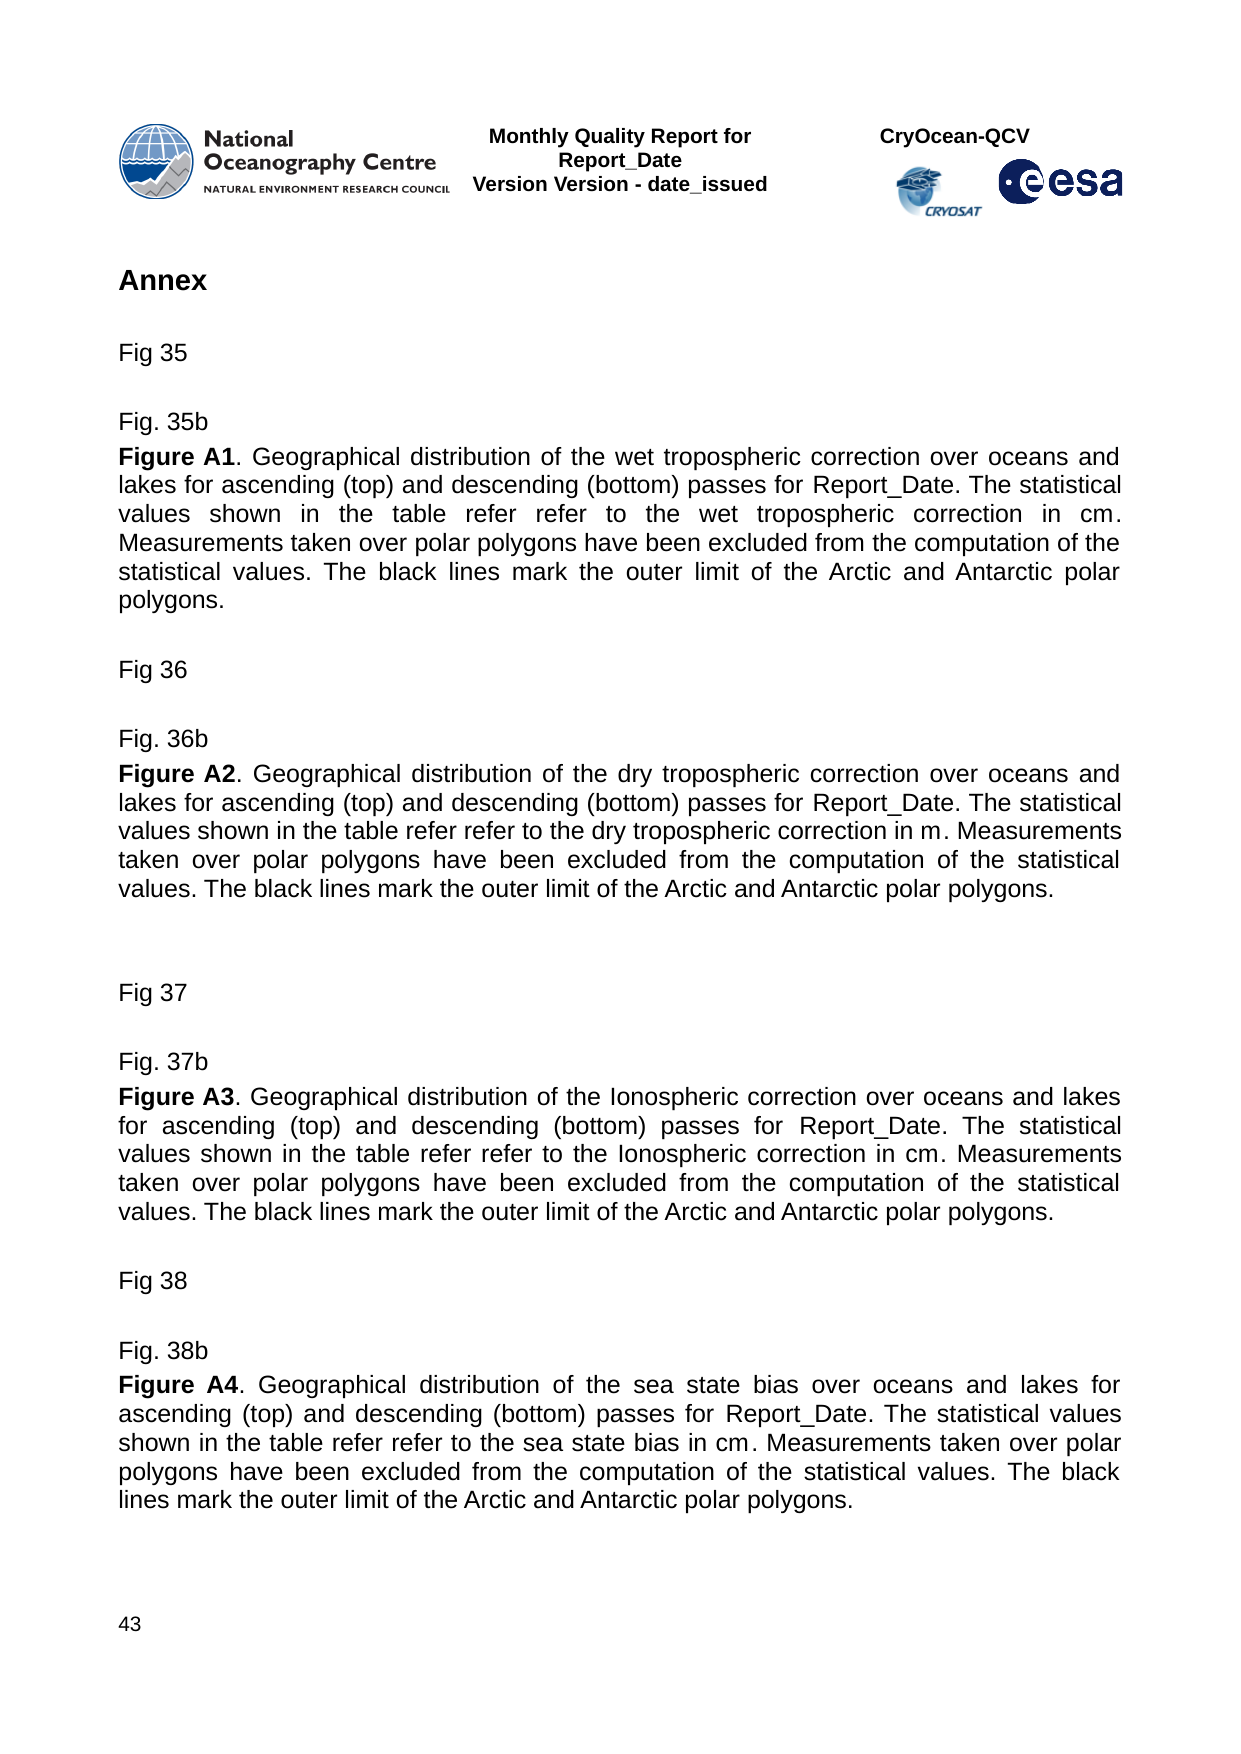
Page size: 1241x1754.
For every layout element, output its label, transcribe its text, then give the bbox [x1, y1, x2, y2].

text Fig. 36b [118, 724, 1122, 753]
text Fig 38 [118, 1266, 1122, 1295]
text Fig. 38b [118, 1336, 1122, 1364]
text Fig. 35b [118, 407, 1122, 436]
text Fig. 37b [118, 1047, 1122, 1076]
text Fig 36 [118, 655, 1122, 683]
text Figure A3. Geographical distribution of the Ionospheric correction over oceans and lakes for ascending (top) and descending (bottom) passes for Report_Date. The statistical values shown in the table refer refer to the Ionospheric correction in cm. Measurements taken over polar polygons have been excluded from the computation of the statistical values. The black lines mark the outer limit of the Arctic and Antarctic polar polygons. [118, 1082, 1122, 1226]
text Annex [118, 263, 1122, 297]
text Fig 37 [118, 978, 1122, 1007]
text Fig 35 [118, 338, 1122, 366]
picture [876, 159, 1123, 224]
text Figure A2. Geographical distribution of the dry tropospheric correction over oceans and lakes for ascending (top) and descending (bottom) passes for Report_Date. The statistical values shown in the table refer refer to the dry tropospheric correction in m. Measurements taken over polar polygons have been excluded from the computation of the statistical values. The black lines mark the outer limit of the Arctic and Antarctic polar polygons. [118, 759, 1122, 903]
text Figure A1. Geographical distribution of the wet tropospheric correction over oceans and lakes for ascending (top) and descending (bottom) passes for Report_Date. The statistical values shown in the table refer refer to the wet tropospheric correction in cm. Measurements taken over polar polygons have been excluded from the computation of the statistical values. The black lines mark the outer limit of the Arctic and Antarctic polar polygons. [118, 442, 1122, 614]
text Figure A4. Geographical distribution of the sea state bias over oceans and lakes for ascending (top) and descending (bottom) passes for Report_Date. The statistical values shown in the table refer refer to the sea state bias in cm. Measurements taken over polar polygons have been excluded from the computation of the statistical values. The black lines mark the outer limit of the Arctic and Antarctic polar polygons. [118, 1370, 1122, 1514]
